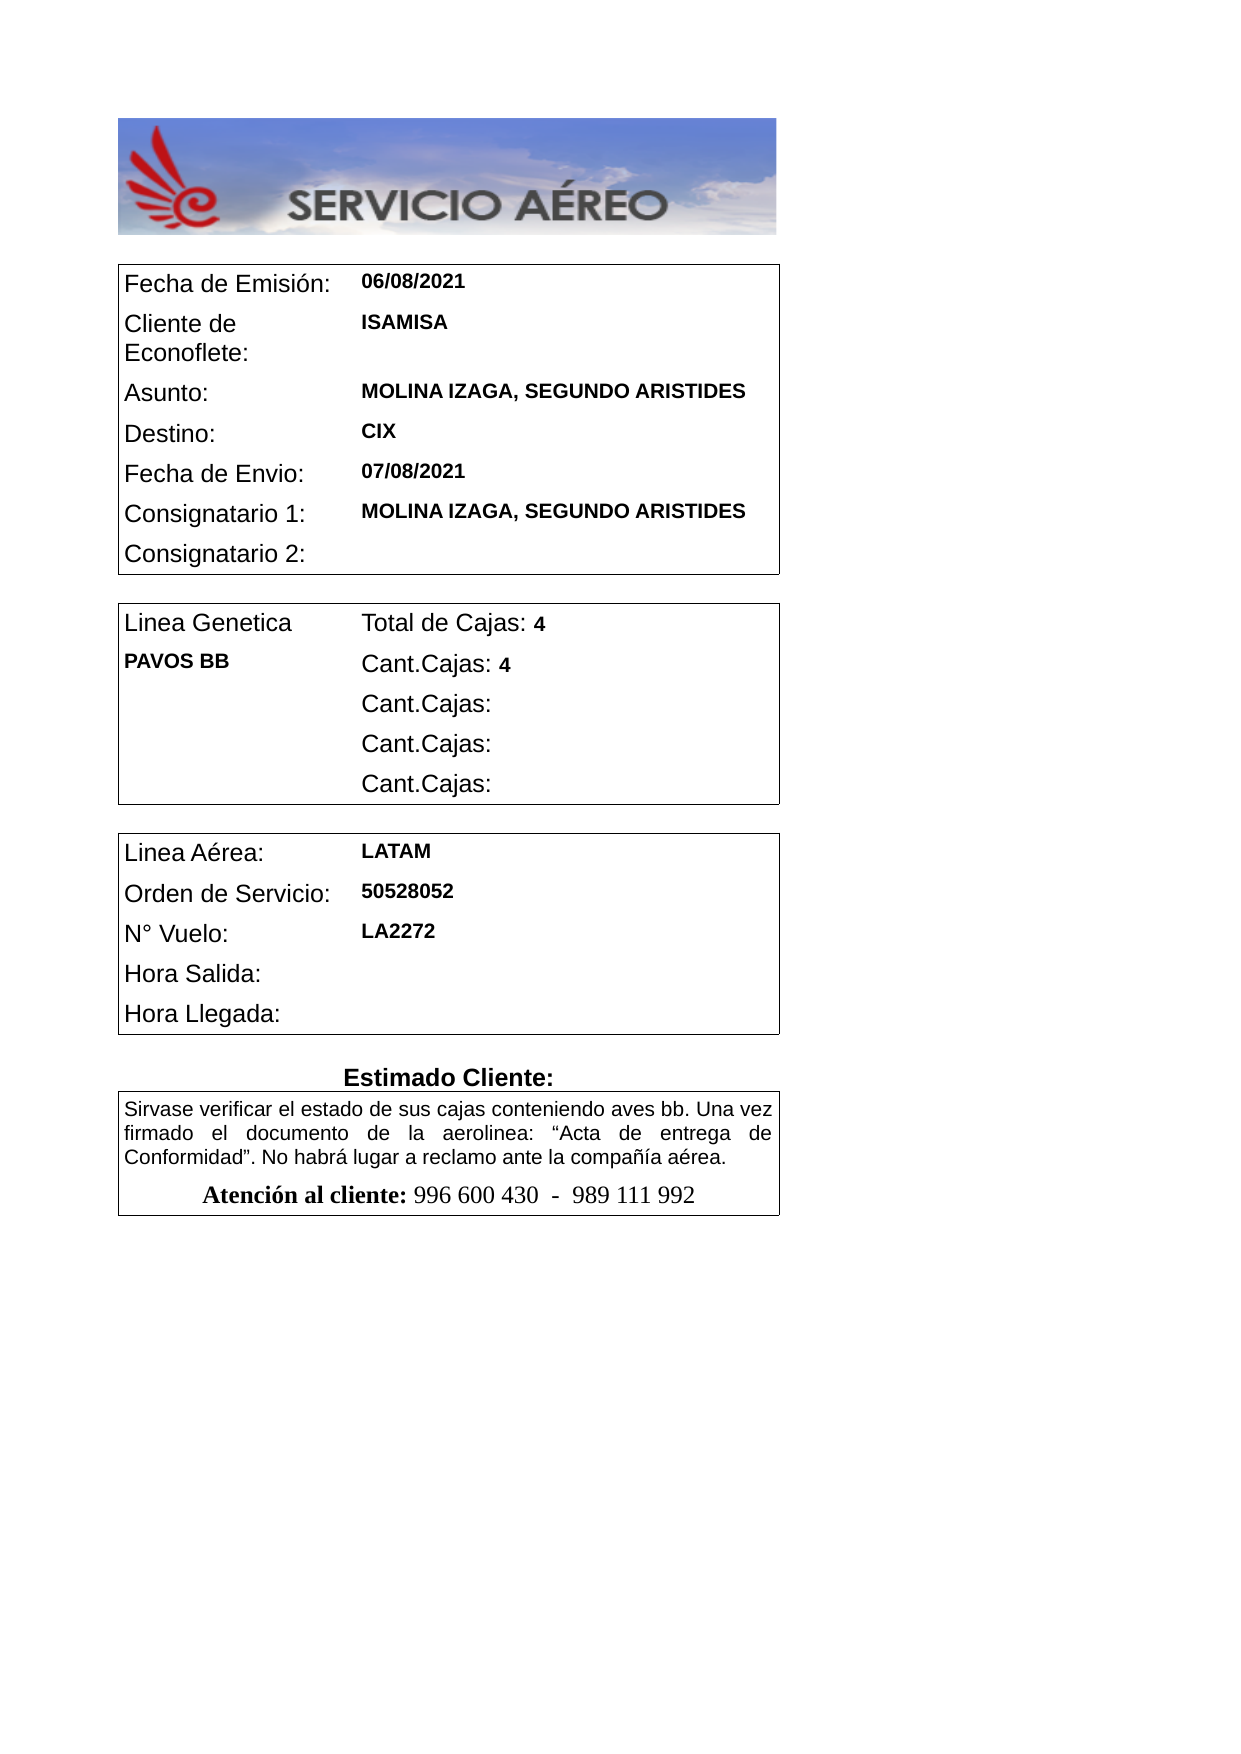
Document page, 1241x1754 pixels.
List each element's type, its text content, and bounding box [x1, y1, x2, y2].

table_cell 07/08/2021 [356, 453, 779, 493]
table_cell LA2272 [356, 913, 779, 953]
table_cell Consignatario 2: [119, 534, 356, 574]
table_cell Total de Cajas: 4 [356, 604, 779, 643]
table_cell Cant.Cajas: [356, 723, 779, 763]
table_cell Fecha de Envio: [119, 453, 356, 493]
table_cell Linea Aérea: [119, 834, 356, 873]
table_cell Cant.Cajas: [356, 764, 779, 804]
table_cell PAVOS BB [119, 643, 356, 683]
table_cell Cant.Cajas: 4 [356, 643, 779, 683]
table_cell [356, 575, 779, 603]
table_cell [356, 534, 779, 574]
table_cell [119, 764, 356, 804]
table_cell [118, 575, 356, 603]
table_cell Destino: [119, 413, 356, 453]
table_cell Hora Llegada: [119, 994, 356, 1034]
table_cell Asunto: [119, 373, 356, 413]
table_cell [119, 723, 356, 763]
table_cell [356, 994, 779, 1034]
table_cell Consignatario 1: [119, 493, 356, 533]
table_cell [118, 805, 356, 833]
table_cell 50528052 [356, 873, 779, 913]
table_cell [119, 683, 356, 723]
table_header 06/08/2021 [356, 265, 779, 304]
table_cell Linea Genetica [119, 604, 356, 643]
table_cell CIX [356, 413, 779, 453]
table_cell [356, 805, 779, 833]
table_cell Sirvase verificar el estado de sus cajas conteniendo aves bb. Una vez firmado el documento de la aerolinea: “Acta de entrega de Conformidad”. No habrá lugar a reclamo ante la compañía aérea. [119, 1092, 779, 1175]
table_cell ISAMISA [356, 304, 779, 373]
table_cell MOLINA IZAGA, SEGUNDO ARISTIDES [356, 373, 779, 413]
table_cell Atención al cliente: 996 600 430 - 989 111 992 [119, 1175, 779, 1215]
table_cell MOLINA IZAGA, SEGUNDO ARISTIDES [356, 493, 779, 533]
table_cell Estimado Cliente: [118, 1035, 779, 1091]
table_header Fecha de Emisión: [119, 265, 356, 304]
table_cell Cant.Cajas: [356, 683, 779, 723]
table_cell N° Vuelo: [119, 913, 356, 953]
table_cell Hora Salida: [119, 953, 356, 993]
table_cell Orden de Servicio: [119, 873, 356, 913]
table_cell LATAM [356, 834, 779, 873]
picture [118, 118, 777, 235]
table_cell [356, 953, 779, 993]
table_cell Cliente de Econoflete: [119, 304, 356, 373]
